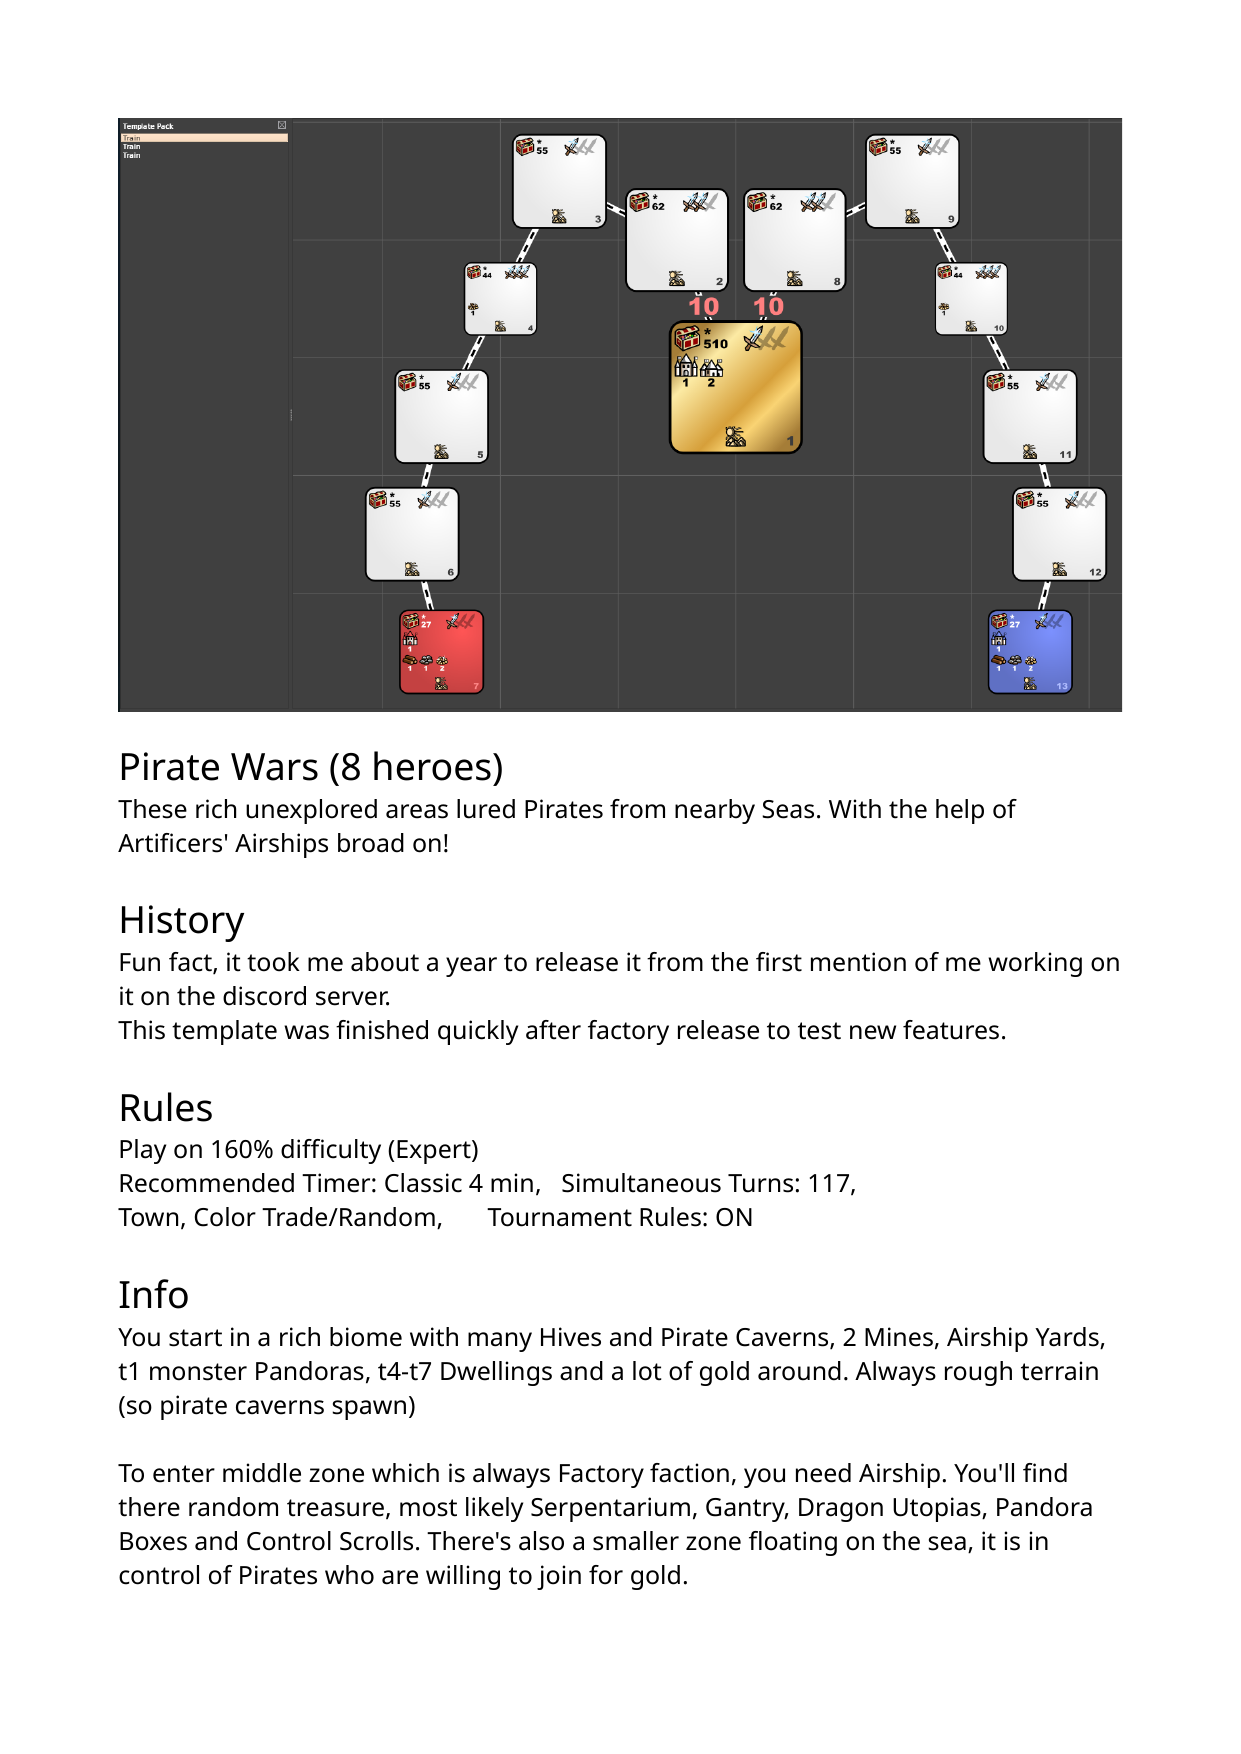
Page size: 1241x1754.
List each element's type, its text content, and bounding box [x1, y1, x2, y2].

text Pirate Wars (8 heroes) [118, 740, 1122, 791]
text Recommended Timer: Classic 4 min, Simultaneous Turns: 117, [118, 1166, 1122, 1200]
text This template was finished quickly after factory release to test new features. [118, 1013, 1122, 1047]
text Info [118, 1268, 1122, 1319]
text History [118, 894, 1122, 945]
picture [118, 118, 1123, 712]
text Fun fact, it took me about a year to release it from the first mention of me working on it on the discord server. [118, 945, 1122, 1013]
text These rich unexplored areas lured Pirates from nearby Seas. With the help of Artificers' Airships broad on! [118, 791, 1122, 859]
text Town, Color Trade/Random, Tournament Rules: ON [118, 1200, 1122, 1234]
text To enter middle zone which is always Factory faction, you need Airship. You'll find there random treasure, most likely Serpentarium, Gantry, Dragon Utopias, Pandora Boxes and Control Scrolls. There's also a smaller zone floating on the sea, it is in control of Pirates who are willing to join for gold. [118, 1456, 1122, 1592]
text You start in a rich biome with many Hives and Pirate Caverns, 2 Mines, Airship Yards, t1 monster Pandoras, t4-t7 Dwellings and a lot of gold around. Always rough terrain (so pirate caverns spawn) [118, 1319, 1122, 1421]
text Rules [118, 1081, 1122, 1132]
text Play on 160% difficulty (Expert) [118, 1132, 1122, 1166]
